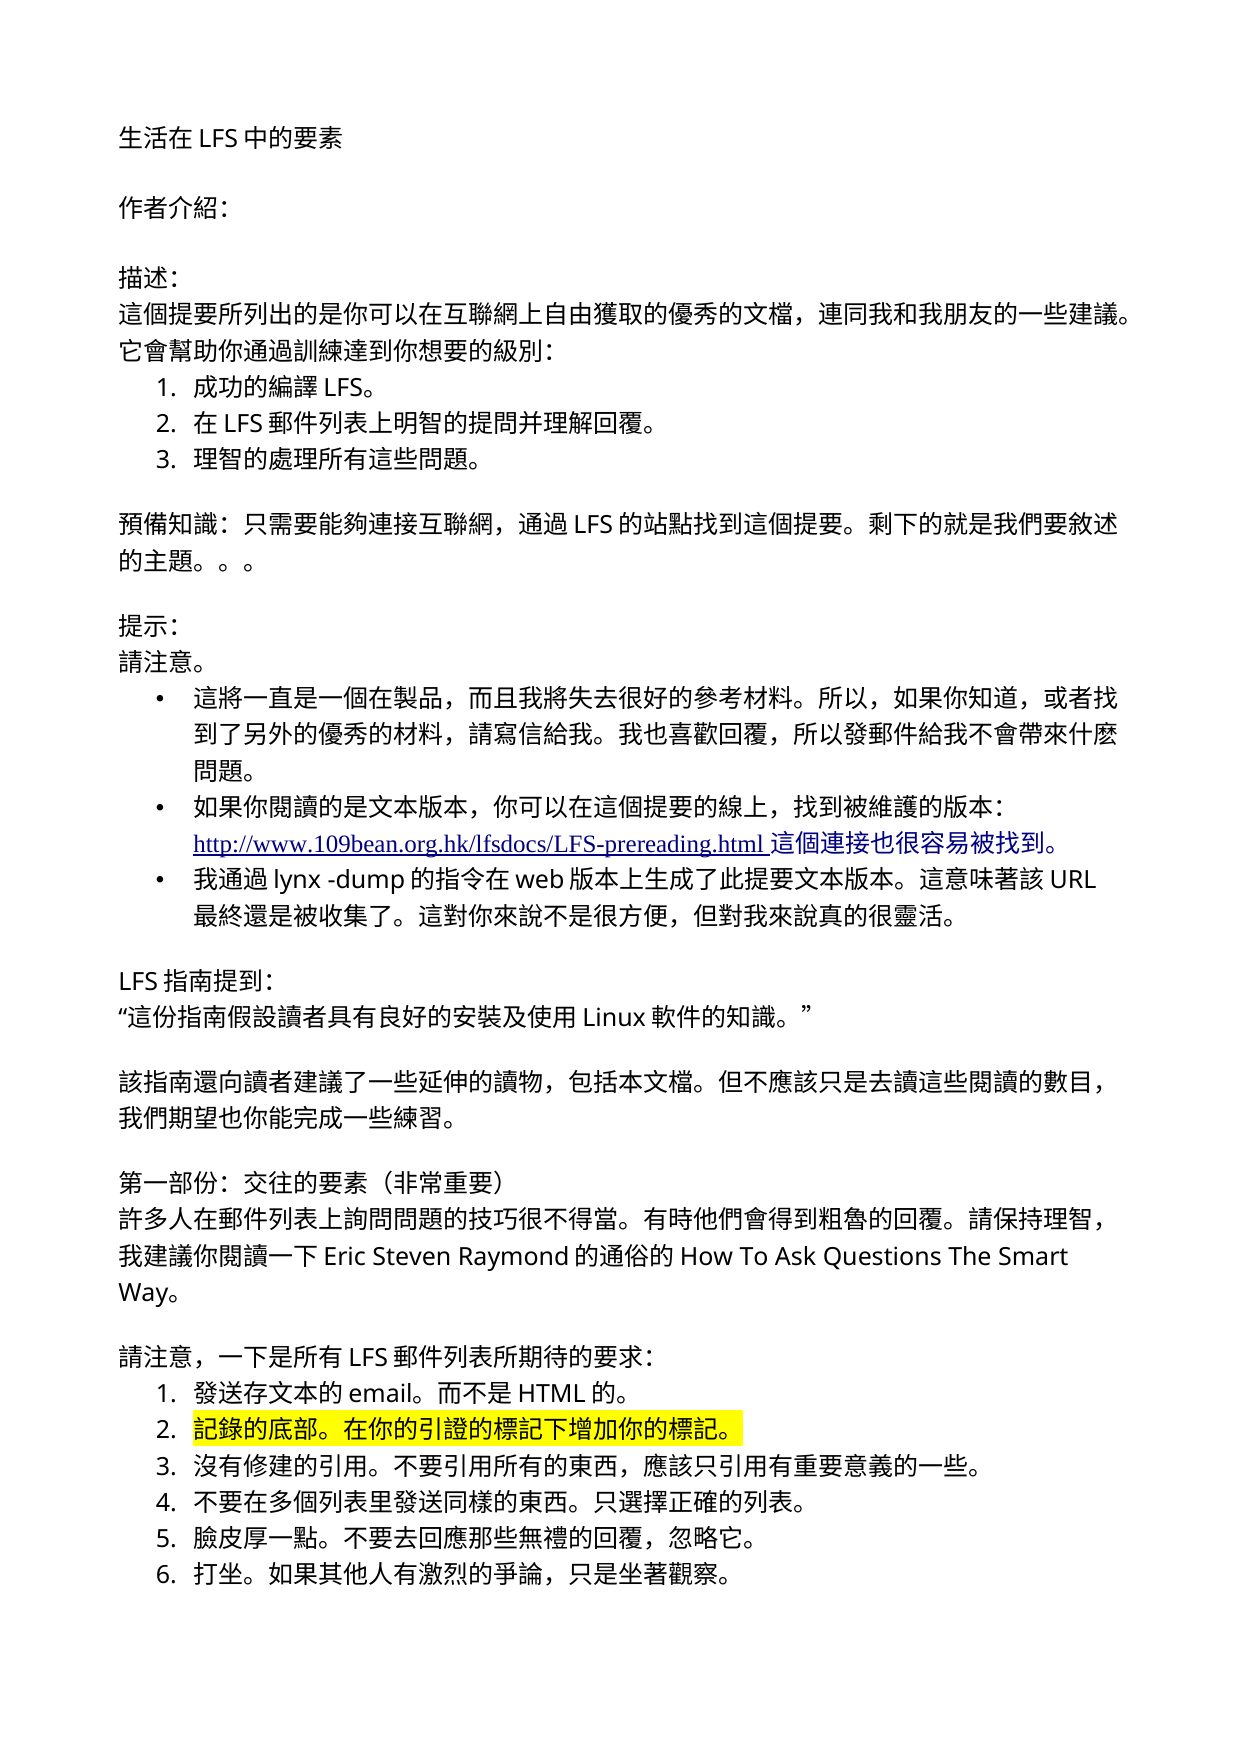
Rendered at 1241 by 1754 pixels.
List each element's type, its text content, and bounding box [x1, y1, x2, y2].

text 第一部份：交往的要素（非常重要） [118, 1164, 1122, 1200]
list 如果你閱讀的是文本版本，你可以在這個提要的線上，找到被維護的版本： http://www.109bean.org.hk/lfsdocs/LFS-prereading.html 這個連接也很容易被找到。 [156, 787, 1122, 860]
text “這份指南假設讀者具有良好的安裝及使用Linux軟件的知識。” [118, 997, 1122, 1034]
text 描述： [118, 259, 1122, 295]
list 臉皮厚一點。不要去回應那些無禮的回覆，忽略它。 [156, 1519, 1122, 1555]
list 這將一直是一個在製品，而且我將失去很好的參考材料。所以，如果你知道，或者找到了另外的優秀的材料，請寫信給我。我也喜歡回覆，所以發郵件給我不會帶來什麽問題。 [156, 679, 1122, 787]
text 提示： [118, 606, 1122, 642]
list 沒有修建的引用。不要引用所有的東西，應該只引用有重要意義的一些。 [156, 1446, 1122, 1482]
list 理智的處理所有這些問題。 [156, 440, 1122, 476]
list 成功的編譯LFS。 [156, 367, 1122, 404]
list 打坐。如果其他人有激烈的爭論，只是坐著觀察。 [156, 1555, 1122, 1591]
text 請注意。 [118, 642, 1122, 679]
text 作者介紹： [118, 188, 1122, 225]
list 我通過lynx -dump的指令在web版本上生成了此提要文本版本。這意味著該URL最終還是被收集了。這對你來說不是很方便，但對我來說真的很靈活。 [156, 860, 1122, 932]
list 發送存文本的email。而不是HTML的。 [156, 1374, 1122, 1410]
text 許多人在郵件列表上詢問問題的技巧很不得當。有時他們會得到粗魯的回覆。請保持理智，我建議你閱讀一下Eric Steven Raymond的通俗的How To Ask Questions The Smart Way。 [118, 1200, 1122, 1309]
text 生活在LFS中的要素 [118, 118, 1122, 154]
text 預備知識：只需要能夠連接互聯網，通過LFS的站點找到這個提要。剩下的就是我們要敘述的主題。。。 [118, 505, 1122, 577]
text 請注意，一下是所有LFS郵件列表所期待的要求： [118, 1337, 1122, 1374]
list 在LFS郵件列表上明智的提問并理解回覆。 [156, 404, 1122, 440]
text 這個提要所列出的是你可以在互聯網上自由獲取的優秀的文檔，連同我和我朋友的一些建議。它會幫助你通過訓練達到你想要的級別： [118, 295, 1122, 367]
text LFS指南提到： [118, 961, 1122, 997]
text 該指南還向讀者建議了一些延伸的讀物，包括本文檔。但不應該只是去讀這些閱讀的數目，我們期望也你能完成一些練習。 [118, 1062, 1122, 1135]
list 不要在多個列表里發送同樣的東西。只選擇正確的列表。 [156, 1482, 1122, 1519]
list 記錄的底部。在你的引證的標記下增加你的標記。 [156, 1410, 1122, 1446]
